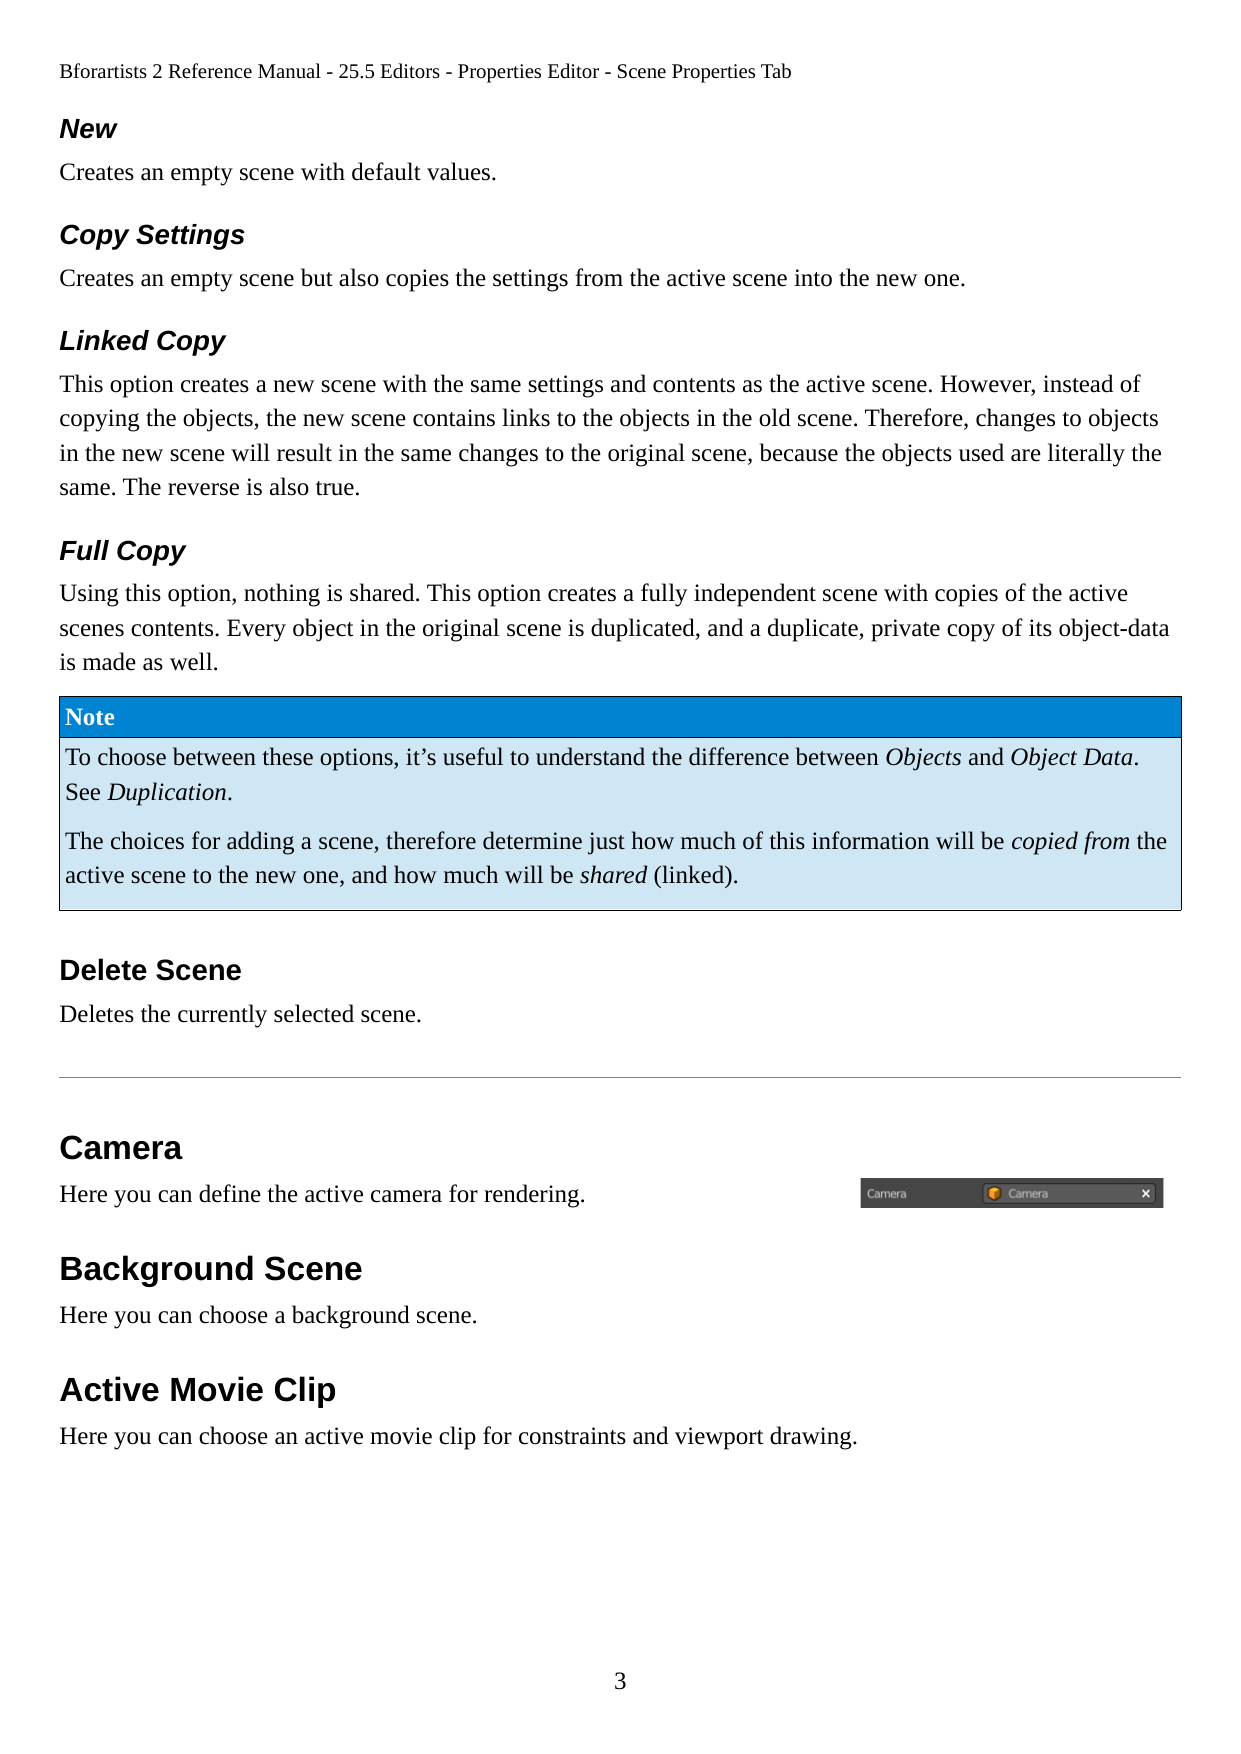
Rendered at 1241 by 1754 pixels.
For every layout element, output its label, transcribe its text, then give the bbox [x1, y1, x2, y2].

subtitle Camera [59, 1128, 1181, 1166]
text This option creates a new scene with the same settings and contents as the active scene. However, instead of copying the objects, the new scene contains links to the objects in the old scene. Therefore, changes to objects in the new scene will result in the same changes to the original scene, because the objects used are literally the same. The reverse is also true. [59, 369, 1181, 501]
subtitle Delete Scene [59, 953, 1181, 987]
subtitle Active Movie Clip [59, 1370, 1181, 1408]
picture [860, 1178, 1164, 1208]
subtitle Copy Settings [59, 218, 1181, 250]
subtitle New [59, 113, 1181, 144]
text Here you can choose an active movie clip for constraints and viewport drawing. [59, 1421, 1181, 1449]
text Using this option, nothing is shared. This option creates a fully independent scene with copies of the active scenes contents. Every object in the original scene is duplicated, and a duplicate, private copy of its object-data is made as well. [59, 578, 1181, 676]
text Creates an empty scene but also copies the settings from the active scene into the new one. [59, 263, 1181, 292]
text Creates an empty scene with default values. [59, 157, 1181, 186]
subtitle Full Copy [59, 534, 1181, 566]
table_cell To choose between these options, it’s useful to understand the difference between Objects and Object Data. See Duplication. The choices for adding a scene, therefore determine just how much of this information will be copied from the active scene to the new one, and how much will be shared (linked). [60, 738, 1181, 909]
table_header Note [60, 697, 1181, 737]
subtitle Background Scene [59, 1249, 1181, 1287]
text Here you can define the active camera for rendering. [59, 1179, 860, 1207]
text Here you can choose a background scene. [59, 1300, 1181, 1328]
text Deletes the currently selected scene. [59, 999, 1181, 1028]
subtitle Linked Copy [59, 324, 1181, 356]
